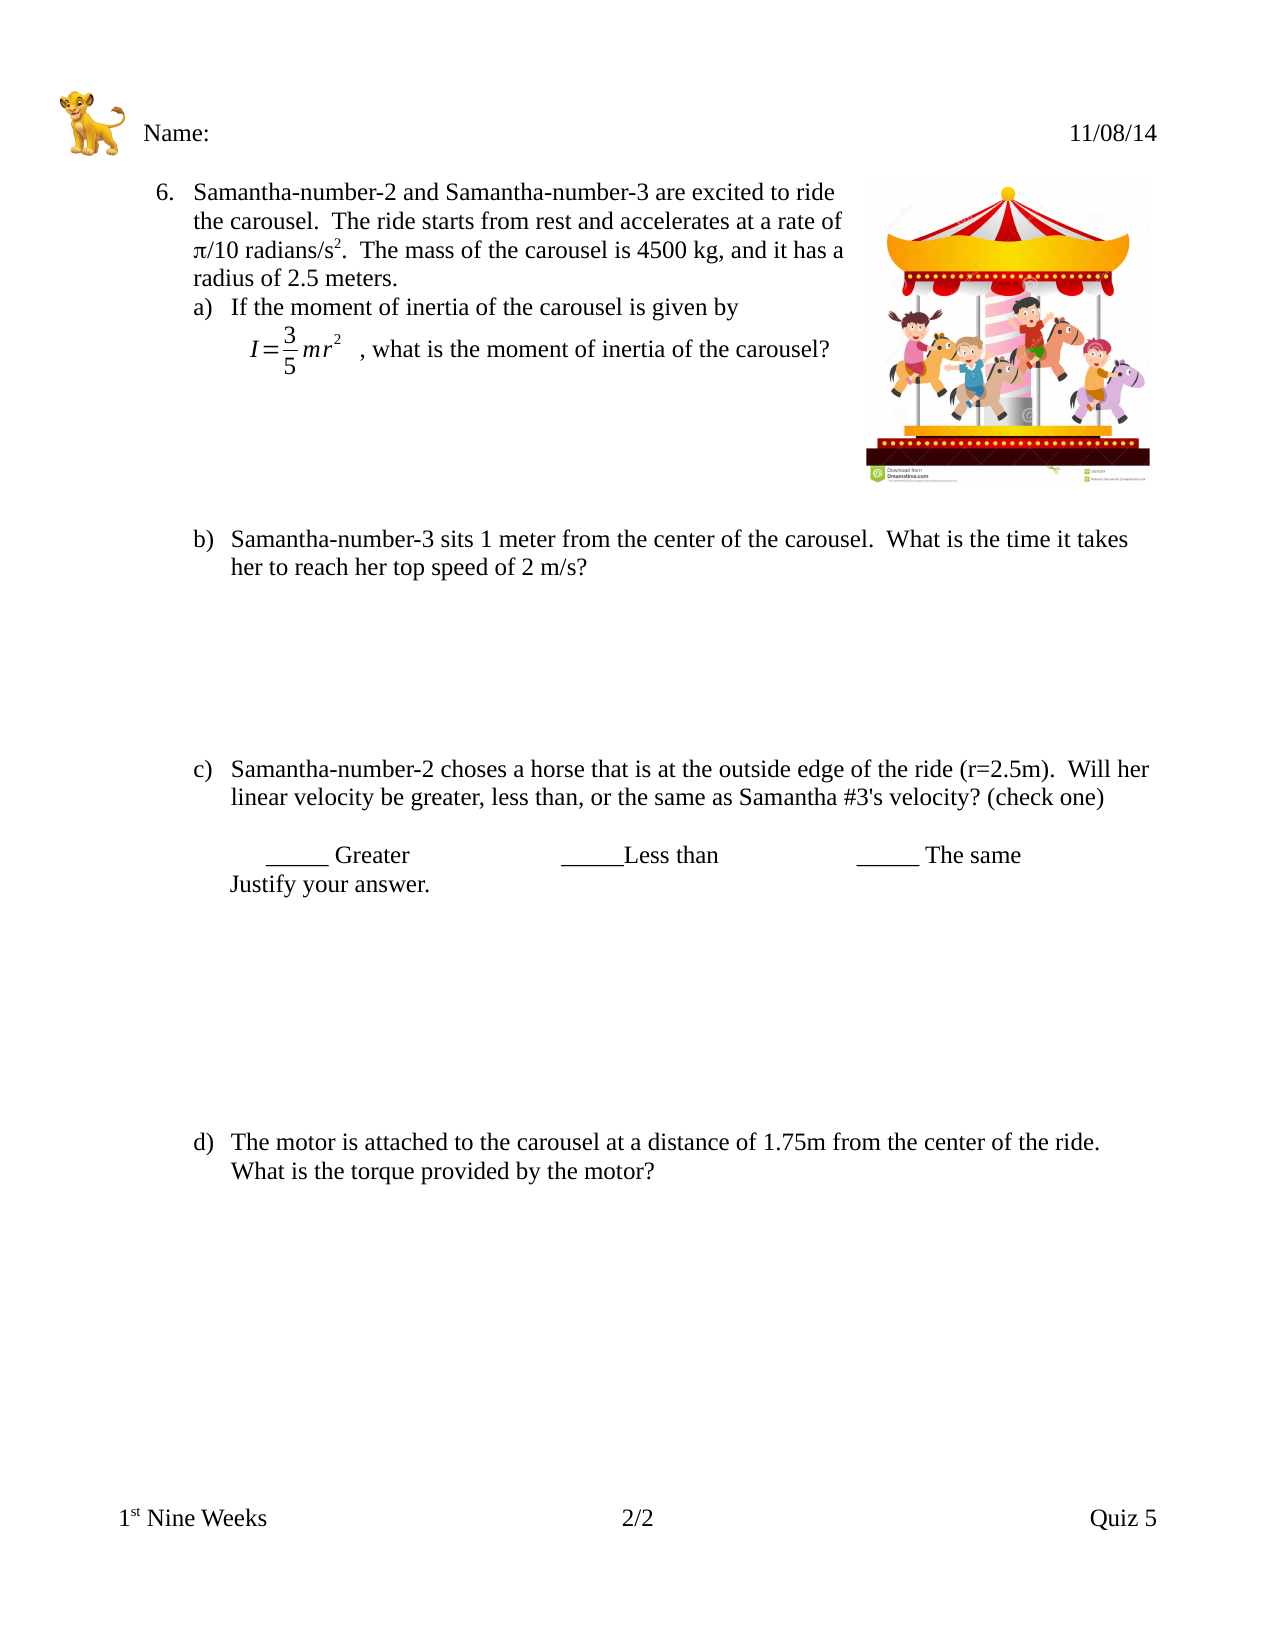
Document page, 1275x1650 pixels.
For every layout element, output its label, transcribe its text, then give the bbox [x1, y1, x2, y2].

text _____ Greater _____Less than _____ The same [118, 840, 1157, 869]
list Samantha-number-3 sits 1 meter from the center of the carousel. What is the time it takes her to reach her top speed of 2 m/s? [193, 524, 1157, 581]
list If the moment of inertia of the carousel is given by , what is the moment of inertia of the carousel? [193, 292, 866, 380]
list Samantha-number-2 choses a horse that is at the outside edge of the ride (r=2.5m). Will her linear velocity be greater, less than, or the same as Samantha #3's velocity? (check one) [193, 754, 1157, 811]
list Samantha-number-2 and Samantha-number-3 are excited to ride the carousel. The ride starts from rest and accelerates at a rate of p/10 radians/s2. The mass of the carousel is 4500 kg, and it has a radius of 2.5 meters. [156, 177, 1157, 292]
picture [866, 181, 1150, 485]
text Justify your answer. [118, 869, 1157, 897]
picture [48, 81, 136, 156]
list The motor is attached to the carousel at a distance of 1.75m from the center of the ride. What is the torque provided by the motor? [193, 1127, 1157, 1185]
